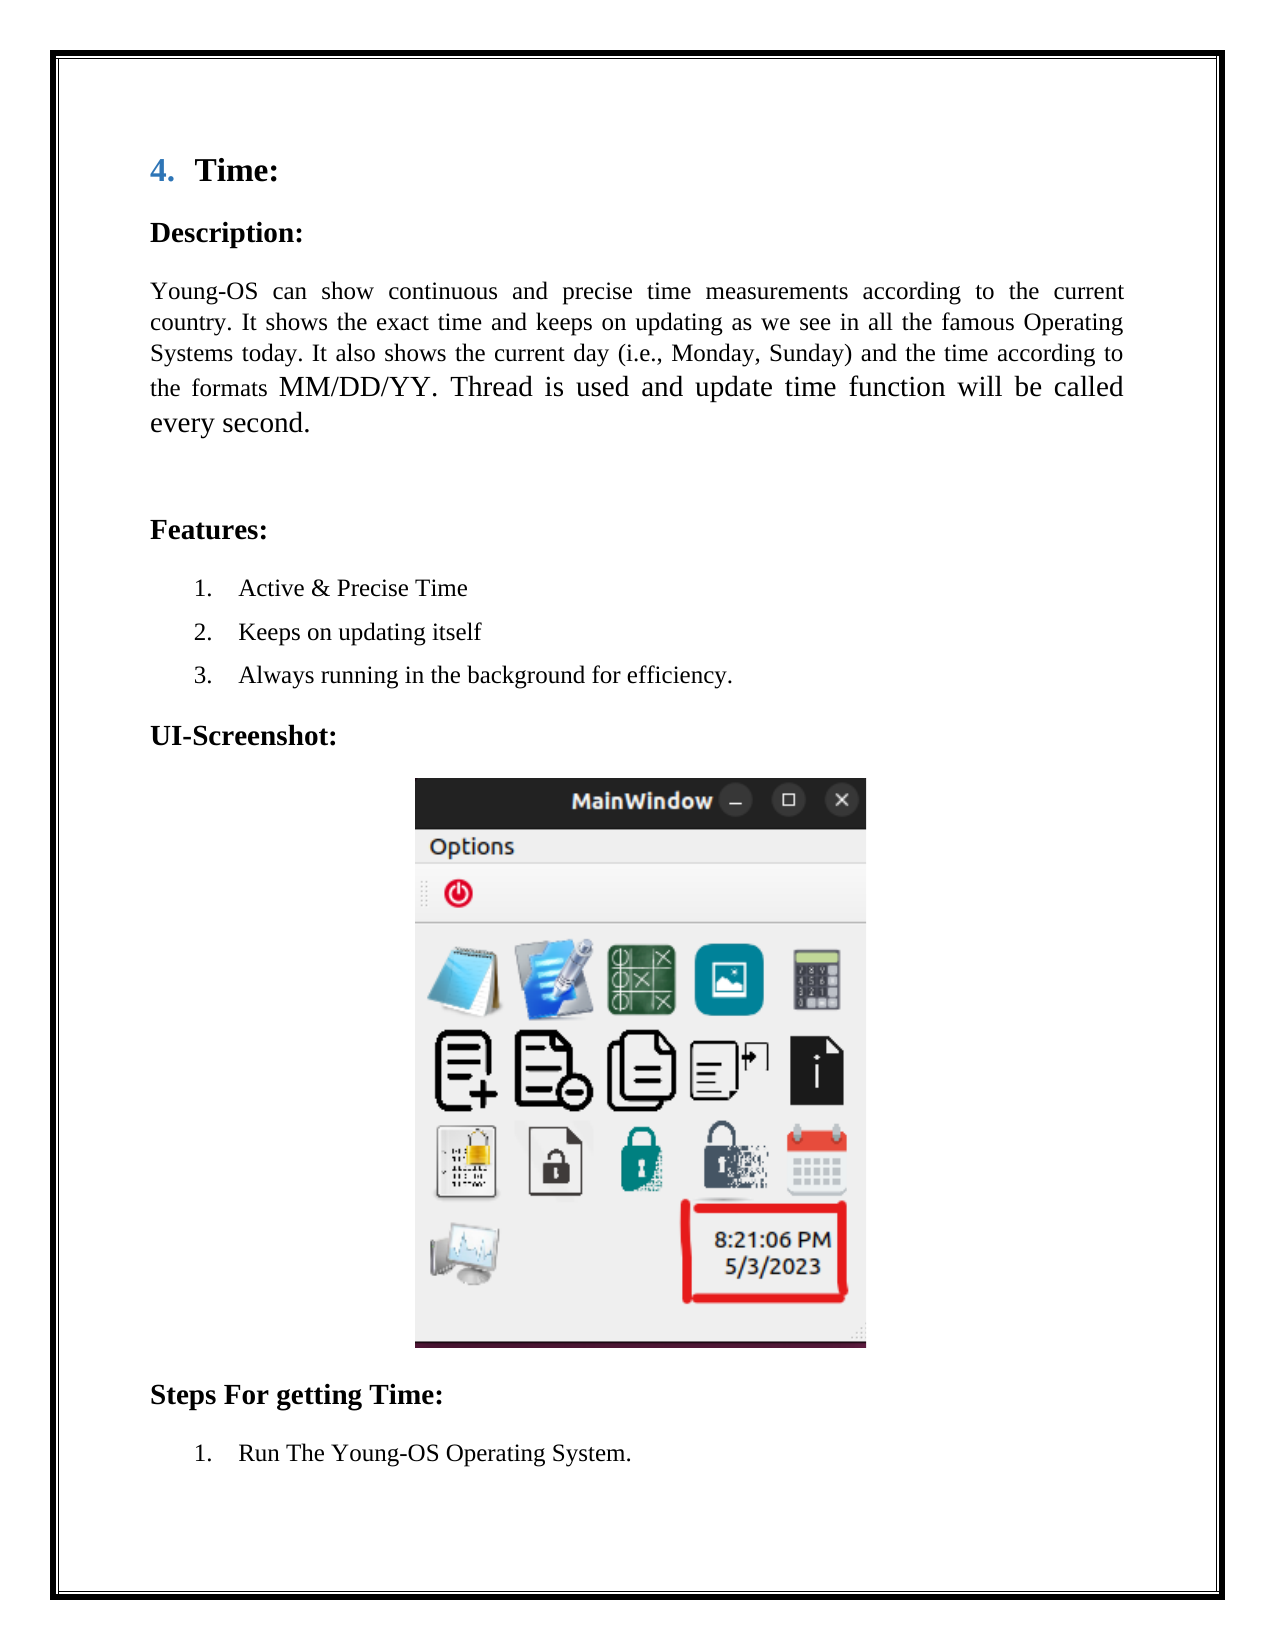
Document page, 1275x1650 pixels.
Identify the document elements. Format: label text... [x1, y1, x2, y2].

subtitle UI-Screenshot: [150, 718, 1125, 752]
text Young-OS can show continuous and precise time measurements according to the current country. It shows the exact time and keeps on updating as we see in all the famous Operating Systems today. It also shows the current day (i.e., Monday, Sunday) and the time according to the formats MM/DD/YY. Thread is used and update time function will be called every second. [150, 276, 1125, 439]
subtitle Description: [150, 215, 1125, 249]
subtitle Steps For getting Time: [150, 1377, 1125, 1411]
list Keeps on updating itself [194, 617, 1125, 645]
picture [415, 778, 867, 1348]
list Active & Precise Time [194, 573, 1125, 602]
subtitle Time: [150, 150, 1125, 188]
list Run The Young-OS Operating System. [194, 1438, 1125, 1466]
subtitle Features: [150, 512, 1125, 546]
list Always running in the background for efficiency. [194, 660, 1125, 689]
